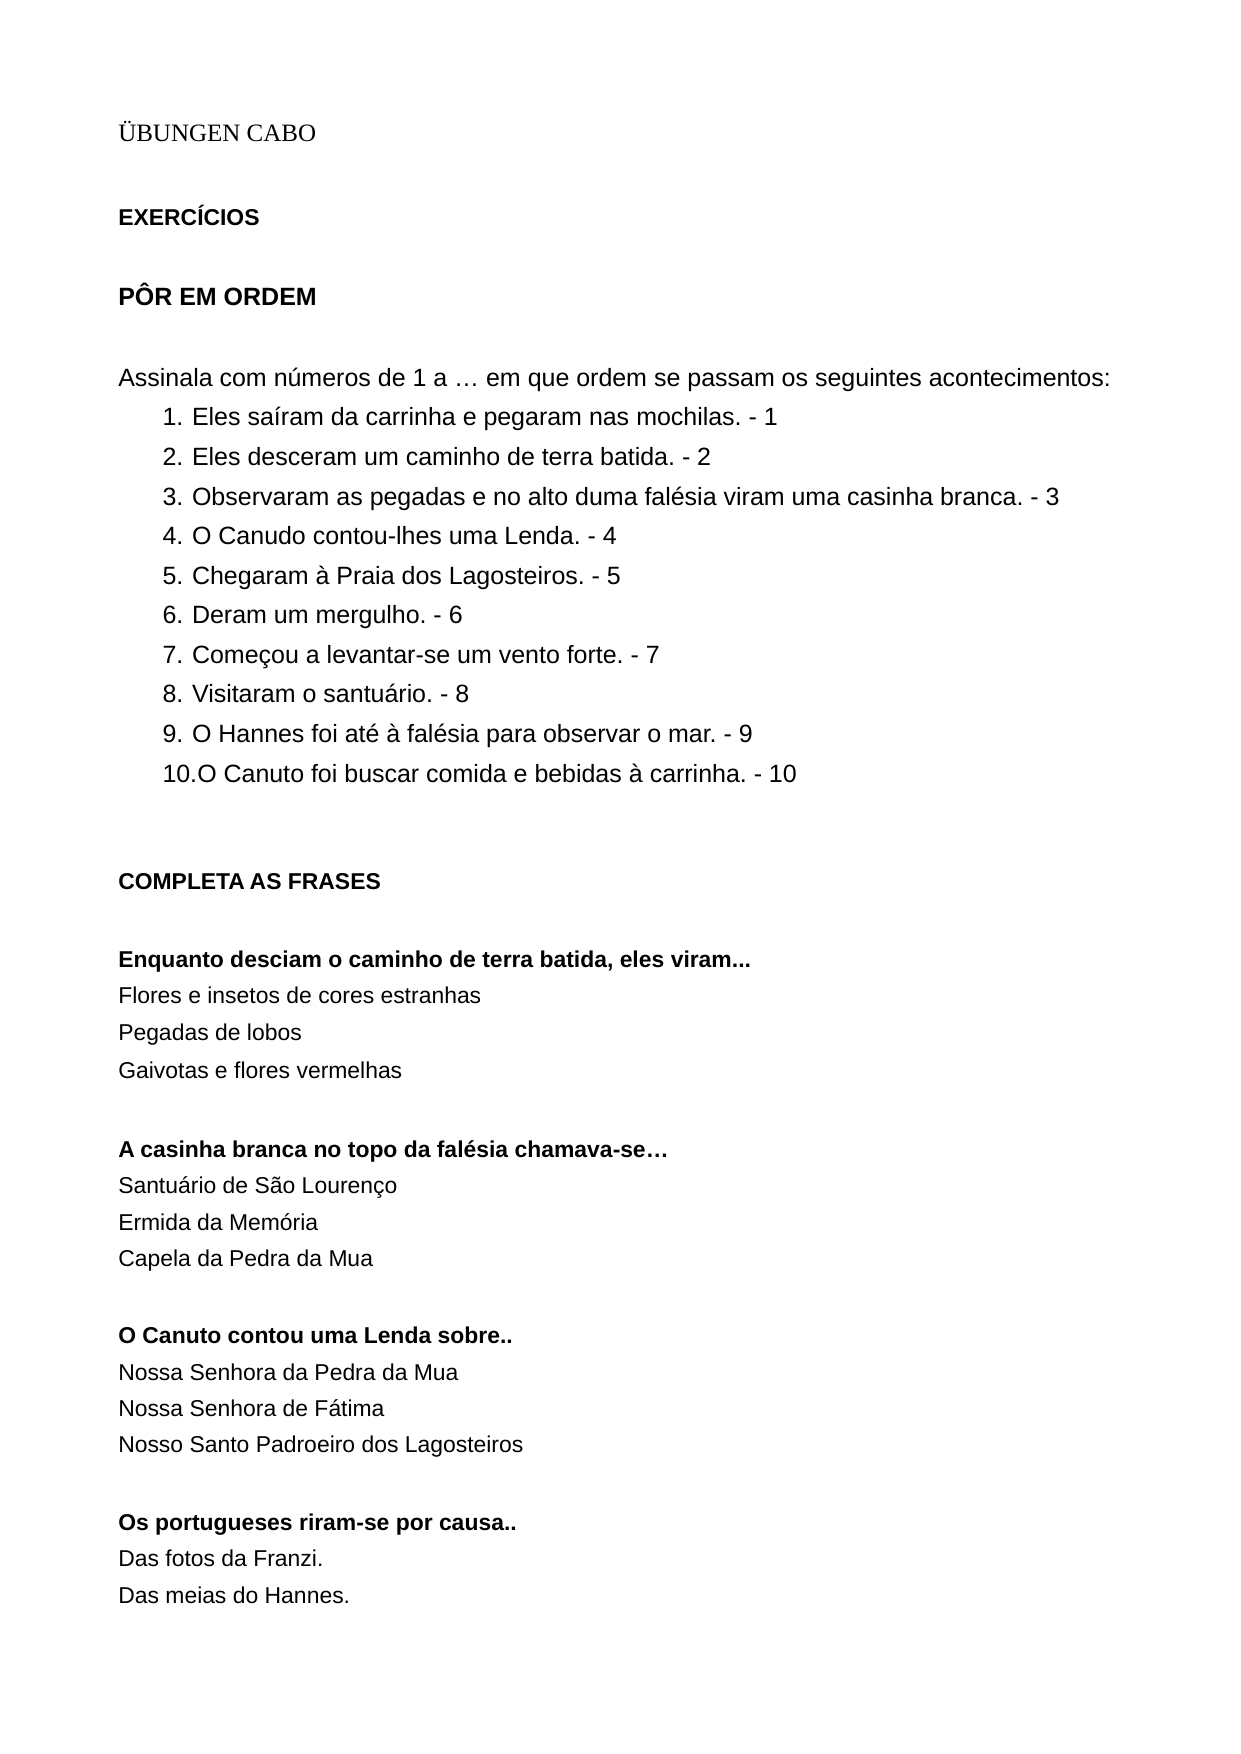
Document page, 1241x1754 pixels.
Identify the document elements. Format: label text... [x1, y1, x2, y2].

text A casinha branca no topo da falésia chamava-se… [118, 1136, 1122, 1162]
list O Hannes foi até à falésia para observar o mar. - 9 [162, 719, 1122, 748]
text ÜBUNGEN CABO [118, 118, 1122, 147]
list Chegaram à Praia dos Lagosteiros. - 5 [162, 561, 1122, 589]
text Assinala com números de 1 a … em que ordem se passam os seguintes acontecimentos: [118, 363, 1122, 392]
text Gaivotas e flores vermelhas [118, 1055, 1122, 1084]
text PÔR EM ORDEM [118, 282, 1122, 311]
text EXERCÍCIOS [118, 204, 1122, 231]
text Pegadas de lobos [118, 1018, 1122, 1045]
text Capela da Pedra da Mua [118, 1245, 1122, 1271]
list Eles saíram da carrinha e pegaram nas mochilas. - 1 [162, 402, 1122, 431]
text Das meias do Hannes. [118, 1582, 1122, 1608]
text Santuário de São Lourenço [118, 1172, 1122, 1198]
text Das fotos da Franzi. [118, 1545, 1122, 1572]
list O Canuto foi buscar comida e bebidas à carrinha. - 10 [162, 759, 1122, 787]
list Observaram as pegadas e no alto duma falésia viram uma casinha branca. - 3 [162, 482, 1122, 510]
list Começou a levantar-se um vento forte. - 7 [162, 640, 1122, 669]
list O Canudo contou-lhes uma Lenda. - 4 [162, 521, 1122, 550]
list Eles desceram um caminho de terra batida. - 2 [162, 442, 1122, 471]
text O Canuto contou uma Lenda sobre.. [118, 1322, 1122, 1349]
text Nossa Senhora da Pedra da Mua [118, 1359, 1122, 1385]
list Visitaram o santuário. - 8 [162, 679, 1122, 708]
text COMPLETA AS FRASES [118, 868, 1122, 894]
text Nosso Santo Padroeiro dos Lagosteiros [118, 1431, 1122, 1458]
text Os portugueses riram-se por causa.. [118, 1509, 1122, 1535]
text Nossa Senhora de Fátima [118, 1395, 1122, 1421]
text Enquanto desciam o caminho de terra batida, eles viram... [118, 946, 1122, 972]
list Deram um mergulho. - 6 [162, 600, 1122, 629]
text Flores e insetos de cores estranhas [118, 982, 1122, 1008]
text Ermida da Memória [118, 1208, 1122, 1235]
